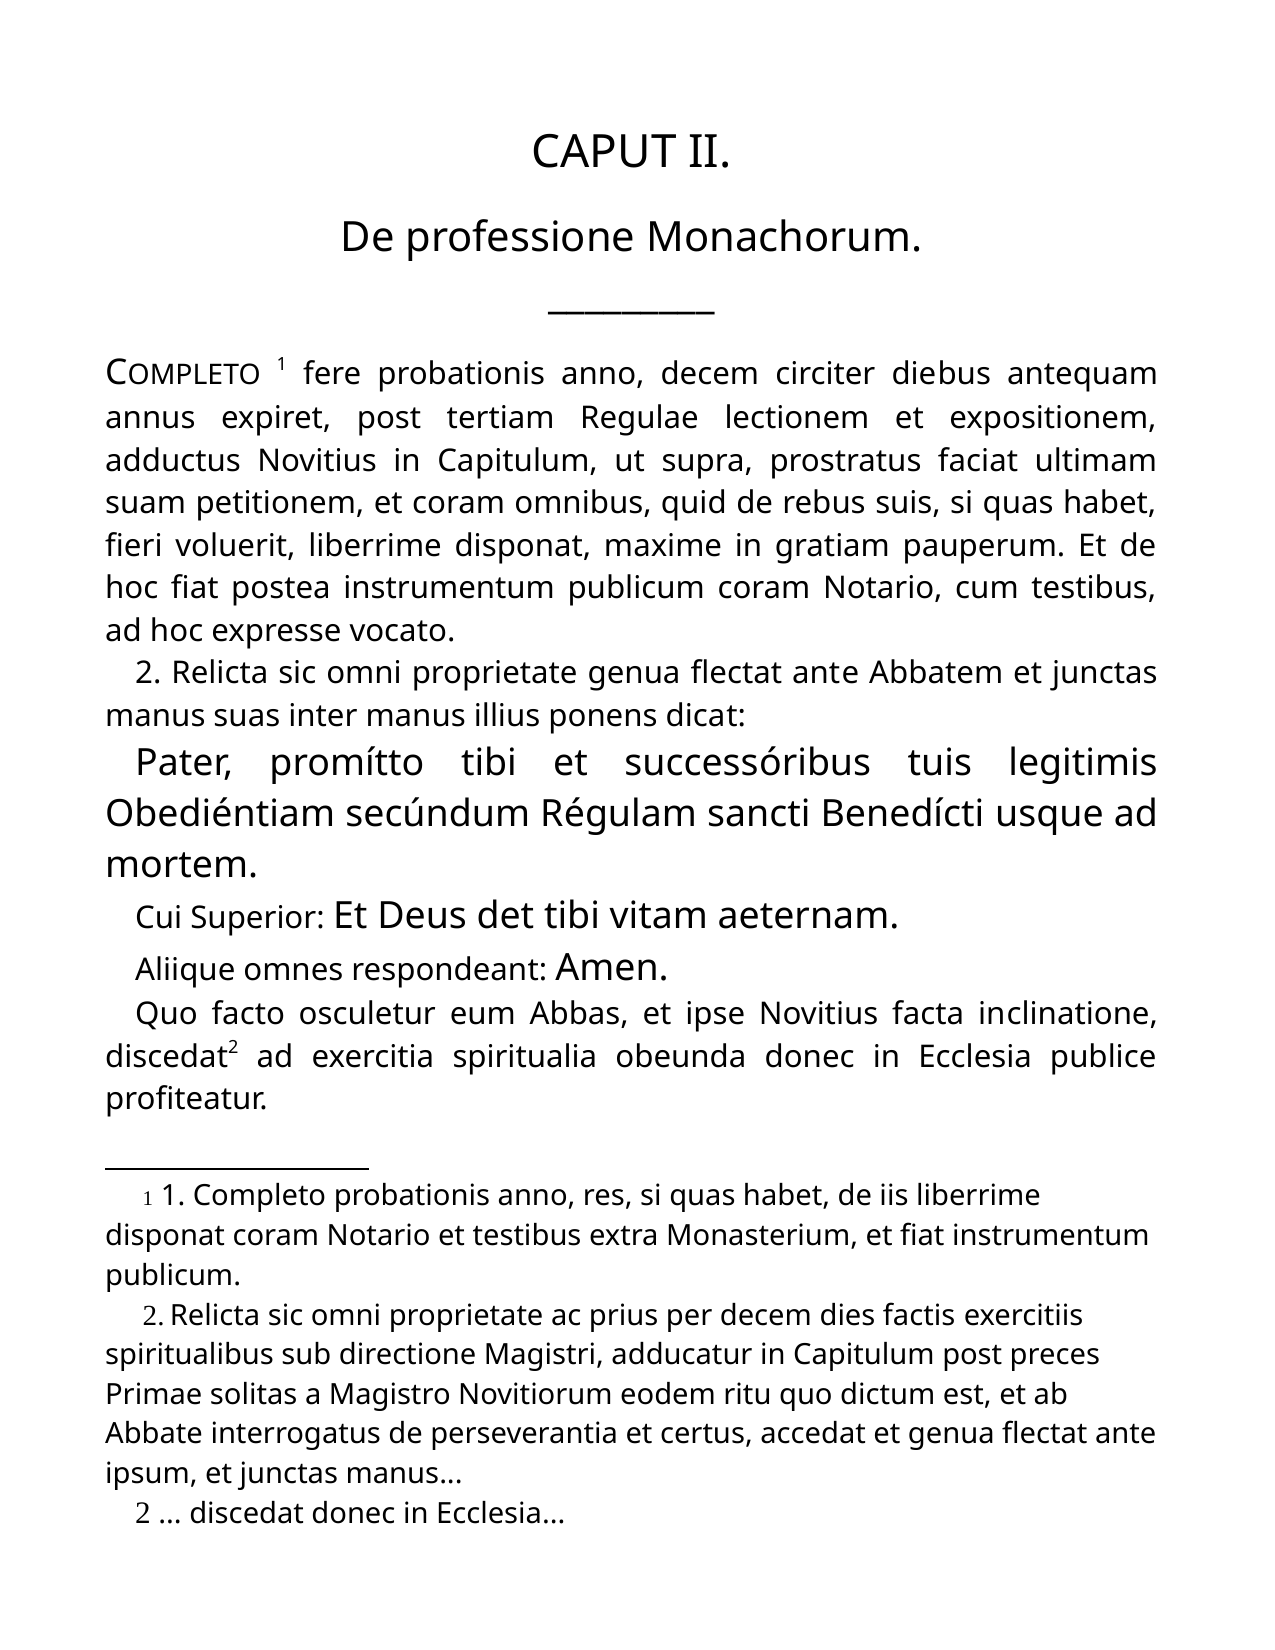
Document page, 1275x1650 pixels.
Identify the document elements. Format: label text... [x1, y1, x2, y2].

text Aliique omnes respondeant: Amen. [105, 940, 1158, 991]
text Completo fere probationis anno, decem circiter die­bus antequam annus expiret, post tertiam Regulae lectionem et expositionem, adductus Novitius in Capitulum, ut supra, prostratus faciat ultimam suam petitionem, et coram omnibus, quid de rebus suis, si quas habet, fieri voluerit, liberrime disponat, maxime in gratiam pauperum. Et de hoc fiat postea instrumentum publicum coram Notario, cum testibus, ad hoc expresse vocato. [105, 347, 1158, 651]
text 1. Completo probationis anno, res, si quas habet, de iis liberrime disponat coram Notario et testibus extra Monasterium, et fiat instrumentum publicum. [105, 1175, 1158, 1294]
text _________ [105, 264, 1158, 320]
subtitle CAPUT II. [105, 118, 1158, 181]
text Quo facto osculetur eum Abbas, et ipse Novitius facta in­clinatione, discedat ad exercitia spiritualia obeunda donec in Ecclesia publice profiteatur. [105, 991, 1158, 1119]
text 2. Relicta sic omni proprietate genua flectat ante Abbatem et junctas manus suas inter manus illius ponens dicat: [105, 651, 1158, 736]
list Relicta sic omni proprietate ac prius per decem dies factis exercitiis spiritualibus sub directione Magistri, adducatur in Capitulum post preces Primae solitas a Magistro Novitiorum eodem ritu quo dictum est, et ab Abbate interrogatus de perseverantia et certus, accedat et genua flectat ante ipsum, et junctas manus... [105, 1294, 1158, 1492]
text Pater, promítto tibi et successóribus tuis legitimis Obediéntiam secúndum Régulam sancti Benedícti usque ad mortem. [105, 736, 1158, 889]
text ... discedat donec in Ecclesia... [105, 1492, 1158, 1532]
text De professione Monachorum. [105, 207, 1158, 264]
text Cui Superior: Et Deus det tibi vitam aeternam. [105, 889, 1158, 940]
